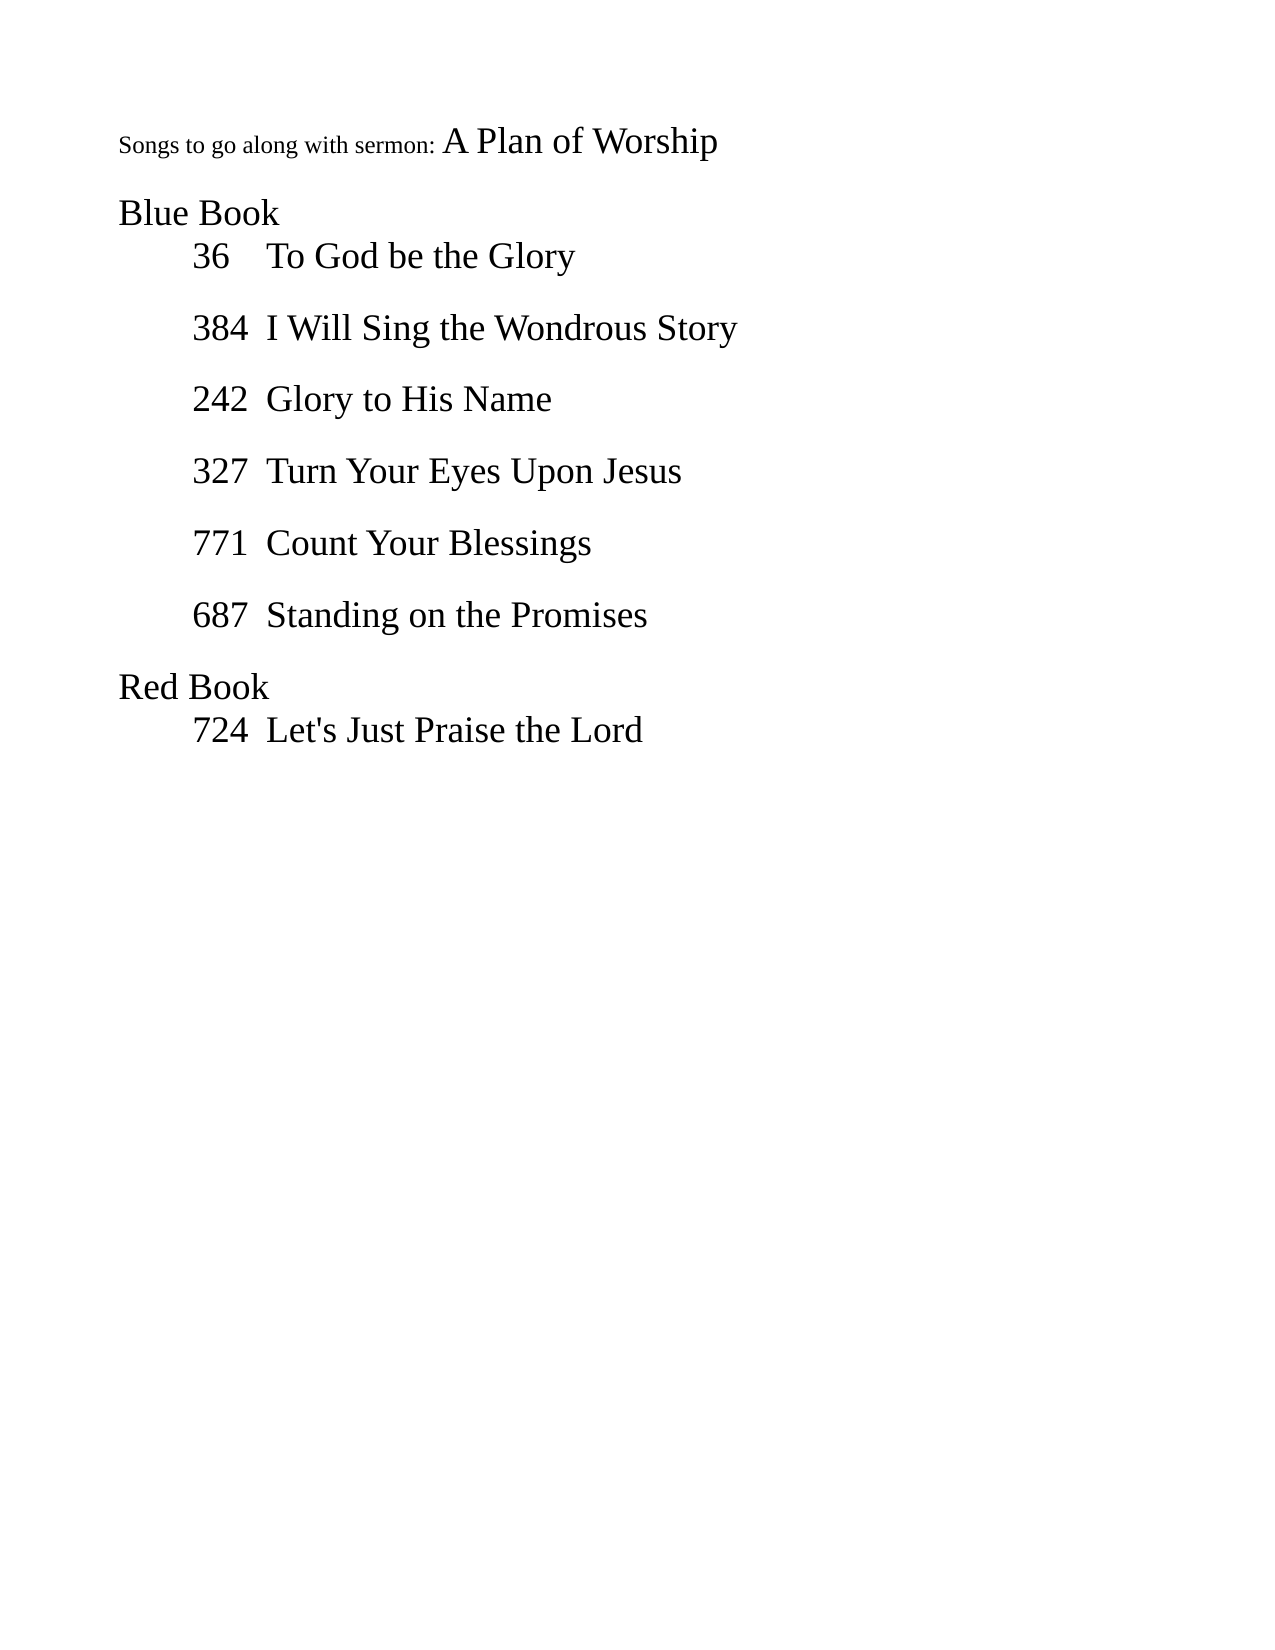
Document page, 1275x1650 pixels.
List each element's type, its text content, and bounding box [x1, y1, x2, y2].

text 771 Count Your Blessings [118, 521, 1157, 564]
text 36 To God be the Glory [118, 233, 1157, 276]
text 242 Glory to His Name [118, 377, 1157, 420]
text 724 Let's Just Praise the Lord [118, 707, 1157, 751]
text 327 Turn Your Eyes Upon Jesus [118, 449, 1157, 492]
text 687 Standing on the Promises [118, 592, 1157, 636]
text 384 I Will Sing the Wondrous Story [118, 305, 1157, 348]
text Blue Book [118, 190, 1157, 233]
text Red Book [118, 664, 1157, 707]
text Songs to go along with sermon: A Plan of Worship [118, 118, 1157, 161]
